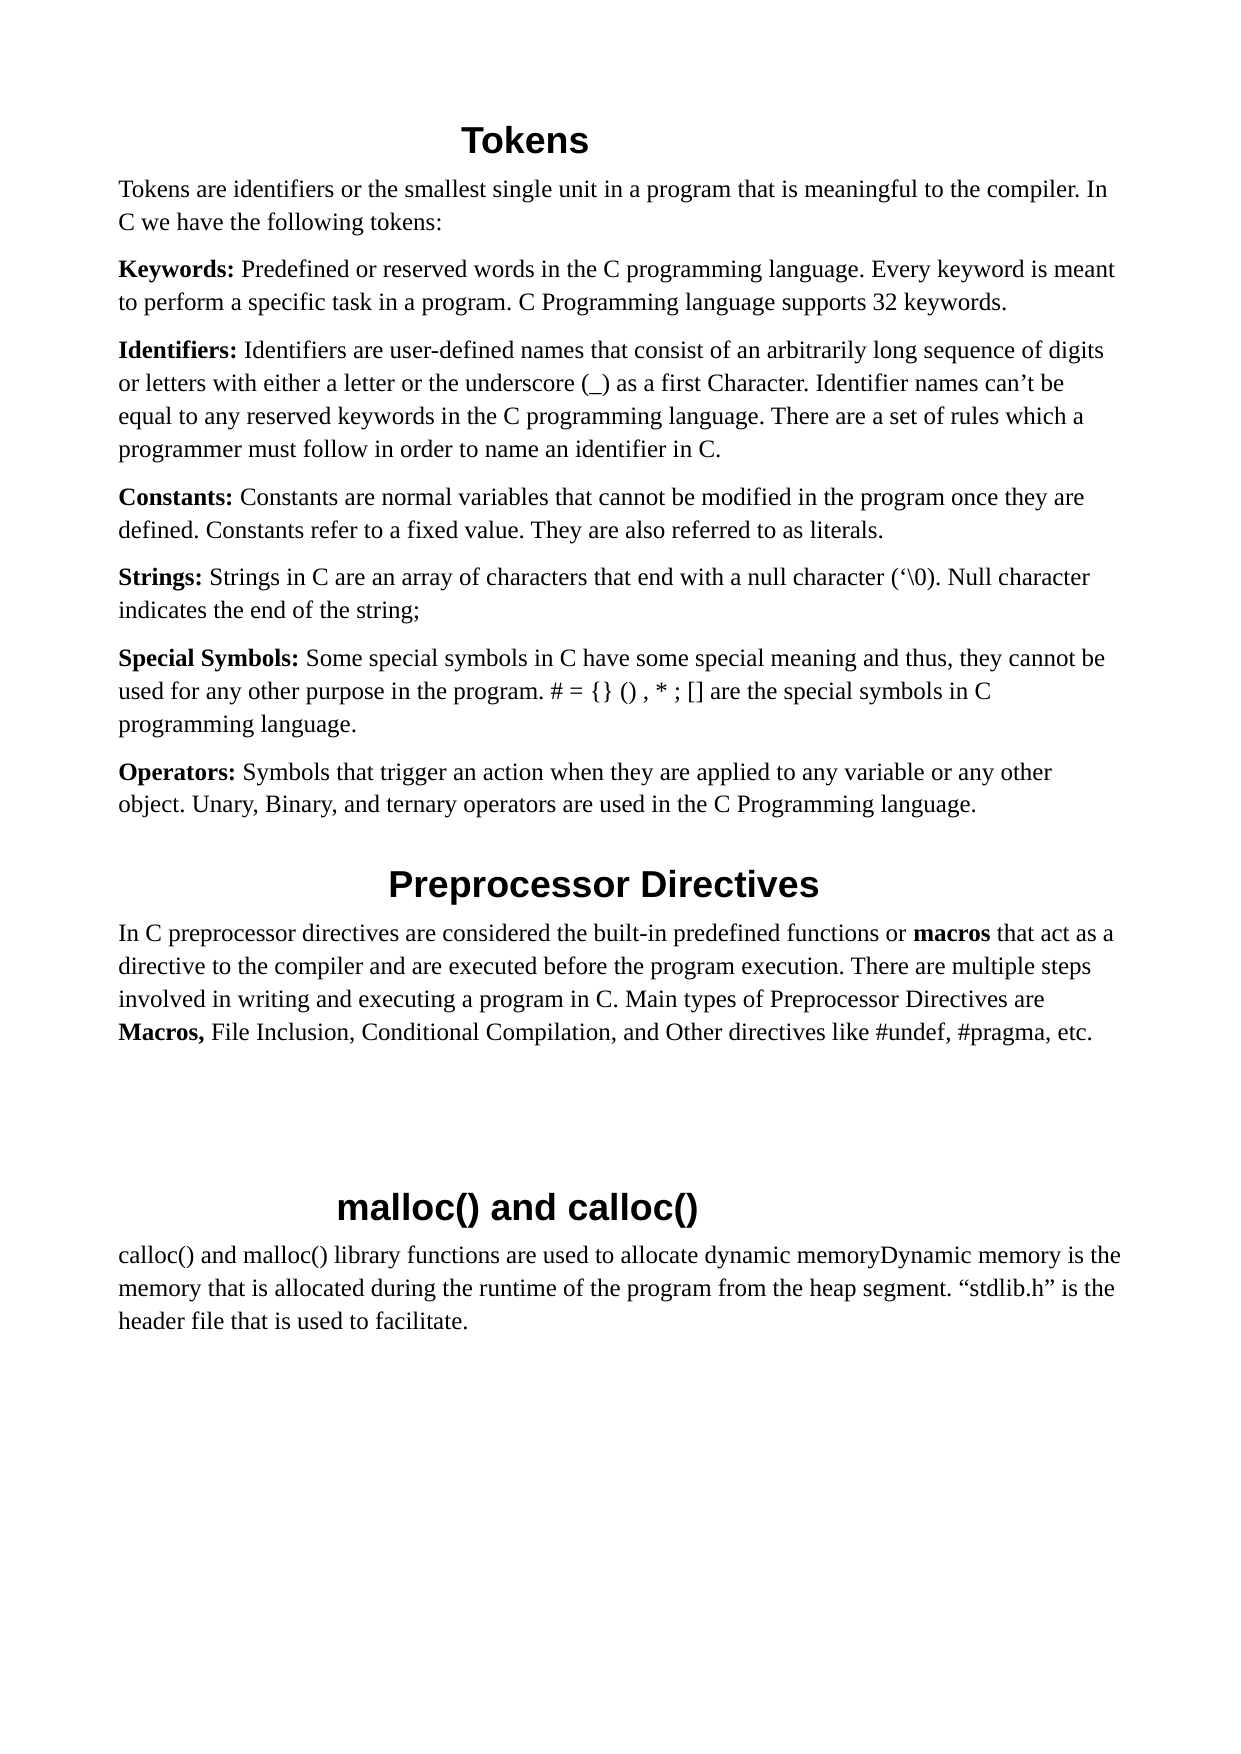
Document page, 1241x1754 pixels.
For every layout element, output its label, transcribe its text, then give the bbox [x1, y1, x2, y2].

text Operators: Symbols that trigger an action when they are applied to any variable or any other object. Unary, Binary, and ternary operators are used in the C Programming language. [118, 757, 1122, 818]
subtitle Preprocessor Directives [118, 862, 1122, 905]
text Tokens are identifiers or the smallest single unit in a program that is meaningful to the compiler. In C we have the following tokens: [118, 174, 1122, 236]
text Constants: Constants are normal variables that cannot be modified in the program once they are defined. Constants refer to a fixed value. They are also referred to as literals. [118, 482, 1122, 543]
text Keywords: Predefined or reserved words in the C programming language. Every keyword is meant to perform a specific task in a program. C Programming language supports 32 keywords. [118, 254, 1122, 316]
subtitle Tokens [118, 118, 1122, 161]
subtitle malloc() and calloc() [118, 1185, 1122, 1228]
text calloc() and malloc() library functions are used to allocate dynamic memoryDynamic memory is the memory that is allocated during the runtime of the program from the heap segment. “stdlib.h” is the header file that is used to facilitate. [118, 1240, 1122, 1335]
text Identifiers: Identifiers are user-defined names that consist of an arbitrarily long sequence of digits or letters with either a letter or the underscore (_) as a first Character. Identifier names can’t be equal to any reserved keywords in the C programming language. There are a set of rules which a programmer must follow in order to name an identifier in C. [118, 335, 1122, 463]
text In C preprocessor directives are considered the built-in predefined functions or macros that act as a directive to the compiler and are executed before the program execution. There are multiple steps involved in writing and executing a program in C. Main types of Preprocessor Directives are Macros, File Inclusion, Conditional Compilation, and Other directives like #undef, #pragma, etc. [118, 918, 1122, 1046]
text Special Symbols: Some special symbols in C have some special meaning and thus, they cannot be used for any other purpose in the program. # = {} () , * ; [] are the special symbols in C programming language. [118, 643, 1122, 738]
text Strings: Strings in C are an array of characters that end with a null character (‘\0). Null character indicates the end of the string; [118, 562, 1122, 624]
